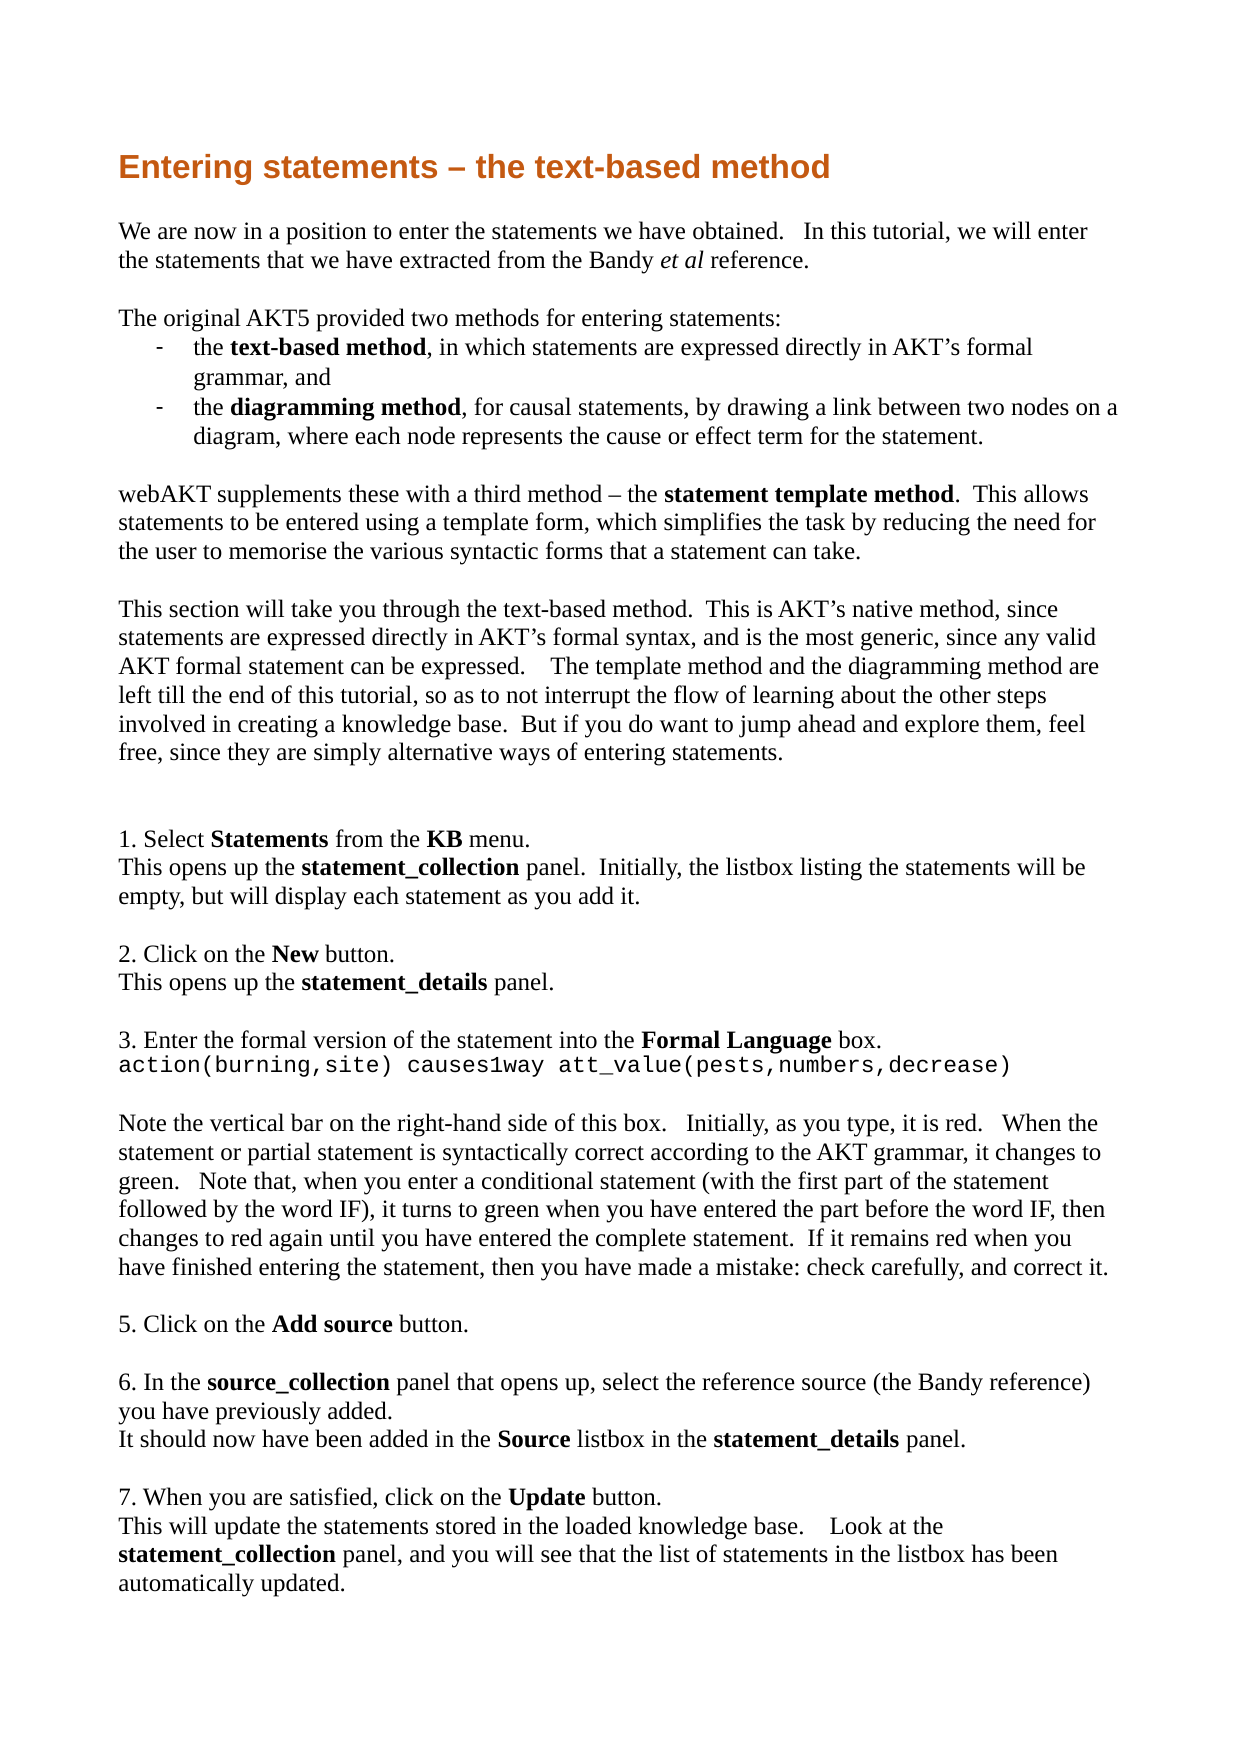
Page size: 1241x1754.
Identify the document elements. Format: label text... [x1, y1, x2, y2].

text action(burning,site) causes1way att_value(pests,numbers,decrease) [118, 1054, 1122, 1079]
text We are now in a position to enter the statements we have obtained. In this tutorial, we will enter the statements that we have extracted from the Bandy et al reference. [118, 216, 1122, 274]
list the text-based method, in which statements are expressed directly in AKT’s formal grammar, and [156, 331, 1122, 391]
text It should now have been added in the Source listbox in the statement_details panel. [118, 1424, 1122, 1453]
subtitle Entering statements – the text-based method [118, 147, 1122, 185]
text This opens up the statement_details panel. [118, 967, 1122, 996]
text 6. In the source_collection panel that opens up, select the reference source (the Bandy reference) you have previously added. [118, 1367, 1122, 1424]
text 7. When you are satisfied, click on the Update button. [118, 1482, 1122, 1511]
text This will update the statements stored in the loaded knowledge base. Look at the statement_collection panel, and you will see that the list of statements in the listbox has been automatically updated. [118, 1511, 1122, 1597]
text Note the vertical bar on the right-hand side of this box. Initially, as you type, it is red. When the statement or partial statement is syntactically correct according to the AKT grammar, it changes to green. Note that, when you enter a conditional statement (with the first part of the statement followed by the word IF), it turns to green when you have entered the part before the word IF, then changes to red again until you have entered the complete statement. If it remains red when you have finished entering the statement, then you have made a mistake: check carefully, and correct it. [118, 1108, 1122, 1281]
text This section will take you through the text-based method. This is AKT’s native method, since statements are expressed directly in AKT’s formal syntax, and is the most generic, since any valid AKT formal statement can be expressed. The template method and the diagramming method are left till the end of this tutorial, so as to not interrupt the flow of learning about the other steps involved in creating a knowledge base. But if you do want to jump ahead and explore them, feel free, since they are simply alternative ways of entering statements. [118, 594, 1122, 766]
text 3. Enter the formal version of the statement into the Formal Language box. [118, 1025, 1122, 1054]
text This opens up the statement_collection panel. Initially, the listbox listing the statements will be empty, but will display each statement as you add it. [118, 852, 1122, 910]
list the diagramming method, for causal statements, by drawing a link between two nodes on a diagram, where each node represents the cause or effect term for the statement. [156, 391, 1122, 450]
text 1. Select Statements from the KB menu. [118, 824, 1122, 852]
text webAKT supplements these with a third method – the statement template method. This allows statements to be entered using a template form, which simplifies the task by reducing the need for the user to memorise the various syntactic forms that a statement can take. [118, 479, 1122, 565]
text 2. Click on the New button. [118, 939, 1122, 967]
text 5. Click on the Add source button. [118, 1309, 1122, 1338]
text The original AKT5 provided two methods for entering statements: [118, 303, 1122, 331]
